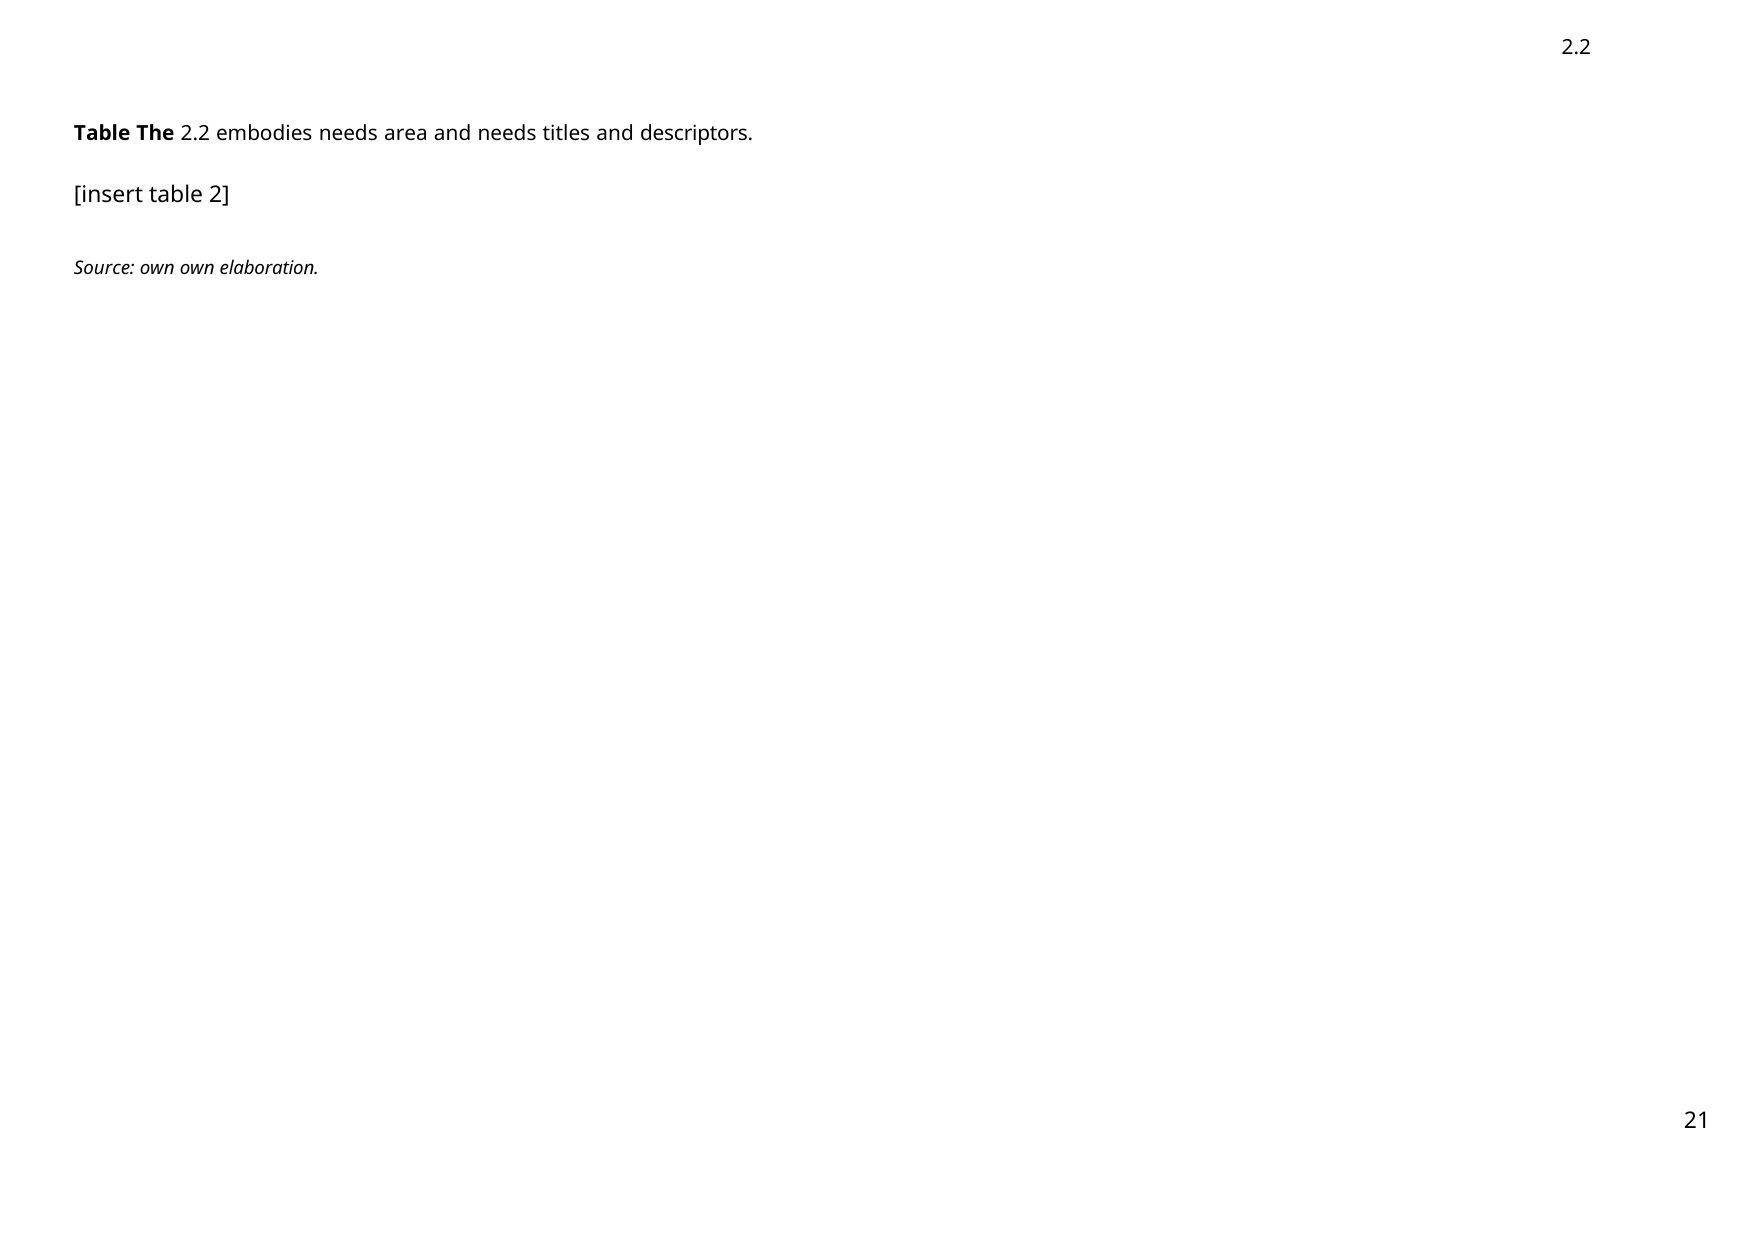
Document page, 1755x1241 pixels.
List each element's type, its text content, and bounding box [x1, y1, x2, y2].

text Table The 2.2 embodies needs area and needs titles and descriptors. [74, 118, 1710, 147]
text Source: own own elaboration. [74, 254, 1480, 280]
text [insert table 2] [74, 178, 1710, 209]
